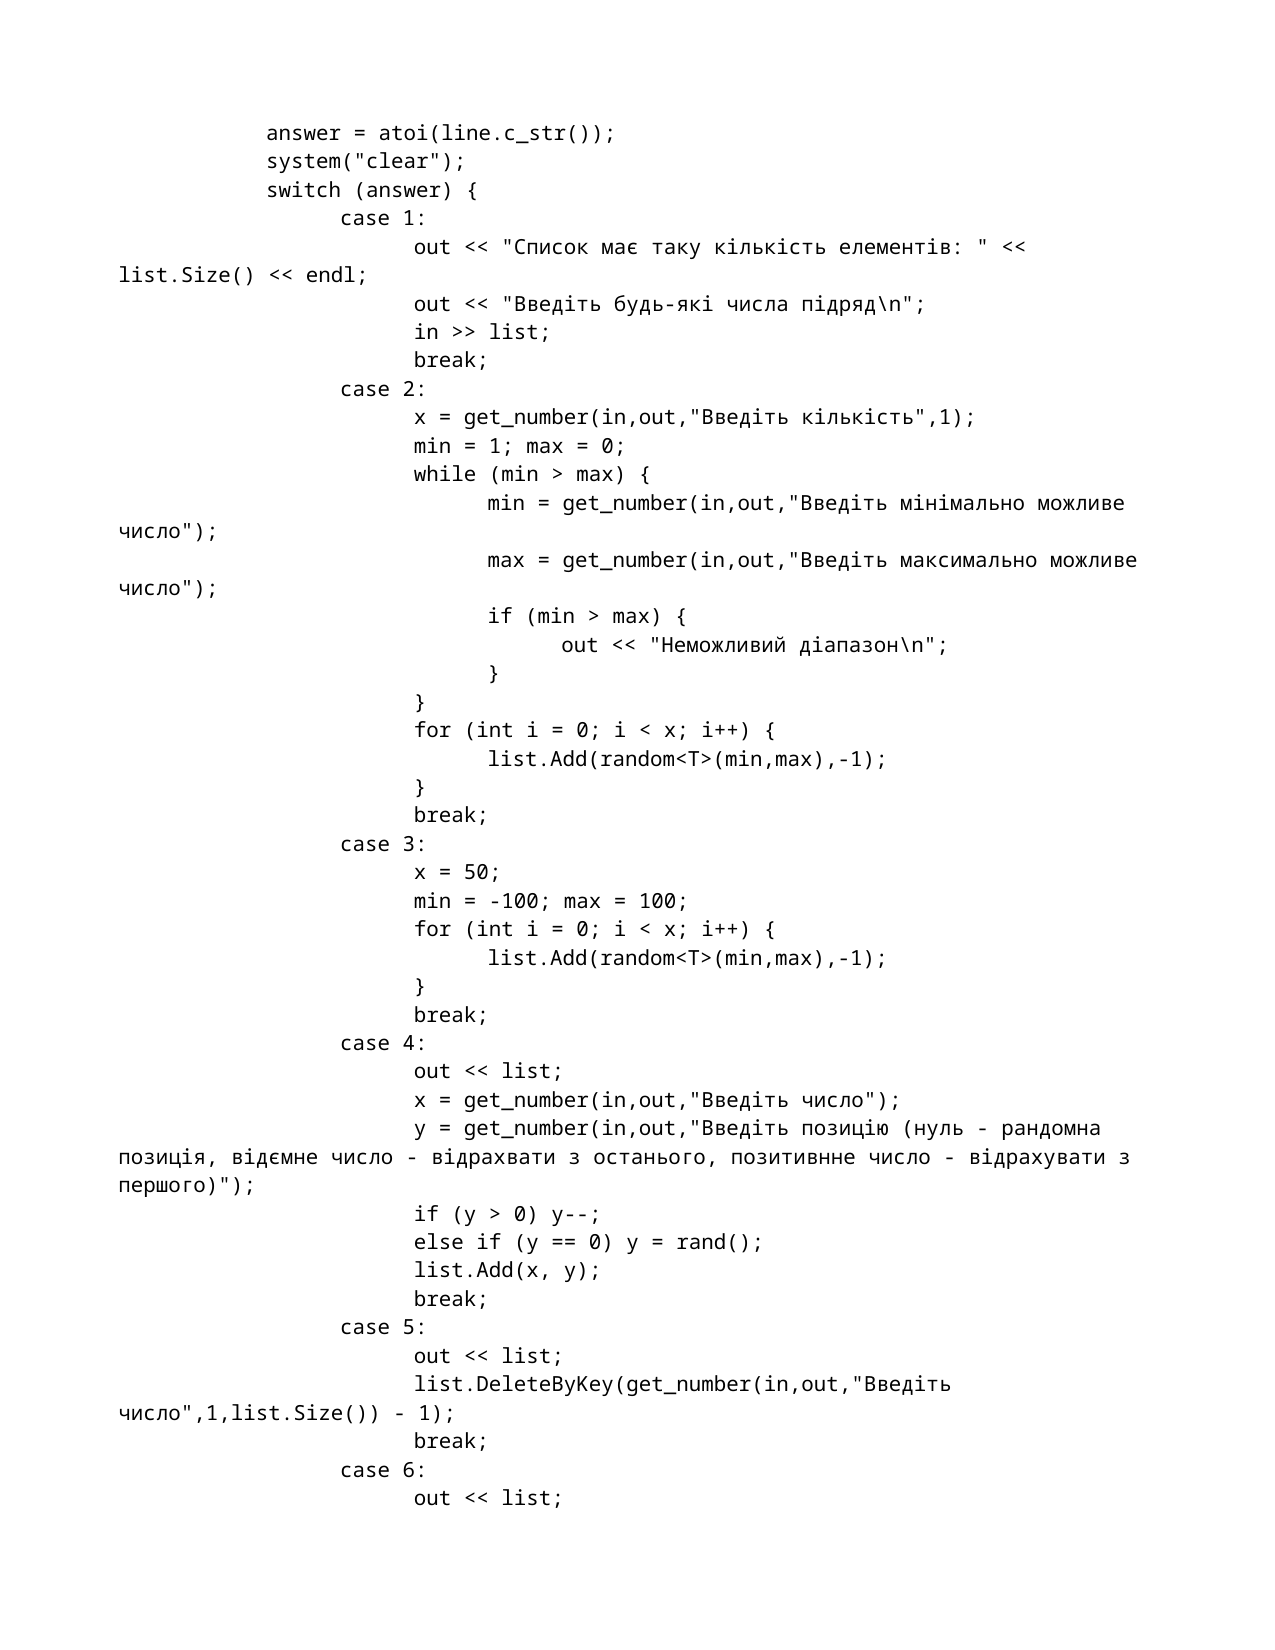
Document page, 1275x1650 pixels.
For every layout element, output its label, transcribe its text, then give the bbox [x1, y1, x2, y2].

text else if (y == 0) y = rand(); [118, 1227, 1157, 1256]
text break; [118, 801, 1157, 829]
text if (min > max) { [118, 602, 1157, 630]
text out << "Введіть будь-які числа підряд\n"; [118, 289, 1157, 317]
text for (int i = 0; i < x; i++) { [118, 715, 1157, 744]
text list.Add(random<T>(min,max),-1); [118, 744, 1157, 772]
text break; [118, 1000, 1157, 1028]
text break; [118, 1284, 1157, 1312]
text break; [118, 346, 1157, 374]
text case 1: [118, 203, 1157, 232]
text case 4: [118, 1028, 1157, 1057]
text y = get_number(in,out,"Введіть позицію (нуль - рандомна позиція, відємне число - відрахвати з останього, позитивнне число - відрахувати з першого)"); [118, 1113, 1157, 1199]
text in >> list; [118, 317, 1157, 346]
text } [118, 772, 1157, 801]
text out << list; [118, 1341, 1157, 1369]
text for (int i = 0; i < x; i++) { [118, 914, 1157, 943]
text } [118, 971, 1157, 1000]
text x = get_number(in,out,"Введіть кількість",1); [118, 402, 1157, 431]
text case 6: [118, 1455, 1157, 1483]
text break; [118, 1426, 1157, 1455]
text list.Add(random<T>(min,max),-1); [118, 943, 1157, 971]
text case 5: [118, 1312, 1157, 1341]
text answer = atoi(line.c_str()); [118, 118, 1157, 147]
text max = get_number(in,out,"Введіть максимально можливе число"); [118, 545, 1157, 602]
text while (min > max) { [118, 459, 1157, 488]
text min = get_number(in,out,"Введіть мінімально можливе число"); [118, 488, 1157, 545]
text system("clear"); [118, 147, 1157, 175]
text switch (answer) { [118, 175, 1157, 203]
text x = get_number(in,out,"Введіть число"); [118, 1085, 1157, 1113]
text min = -100; max = 100; [118, 886, 1157, 914]
text case 2: [118, 374, 1157, 402]
text list.DeleteByKey(get_number(in,out,"Введіть число",1,list.Size()) - 1); [118, 1369, 1157, 1426]
text min = 1; max = 0; [118, 431, 1157, 459]
text } [118, 687, 1157, 715]
text list.Add(x, y); [118, 1256, 1157, 1284]
text case 3: [118, 829, 1157, 857]
text if (y > 0) y--; [118, 1199, 1157, 1227]
text } [118, 658, 1157, 687]
text out << "Список має таку кількість елементів: " << list.Size() << endl; [118, 232, 1157, 289]
text x = 50; [118, 857, 1157, 886]
text out << list; [118, 1483, 1157, 1512]
text out << "Неможливий діапазон\n"; [118, 630, 1157, 658]
text out << list; [118, 1057, 1157, 1085]
